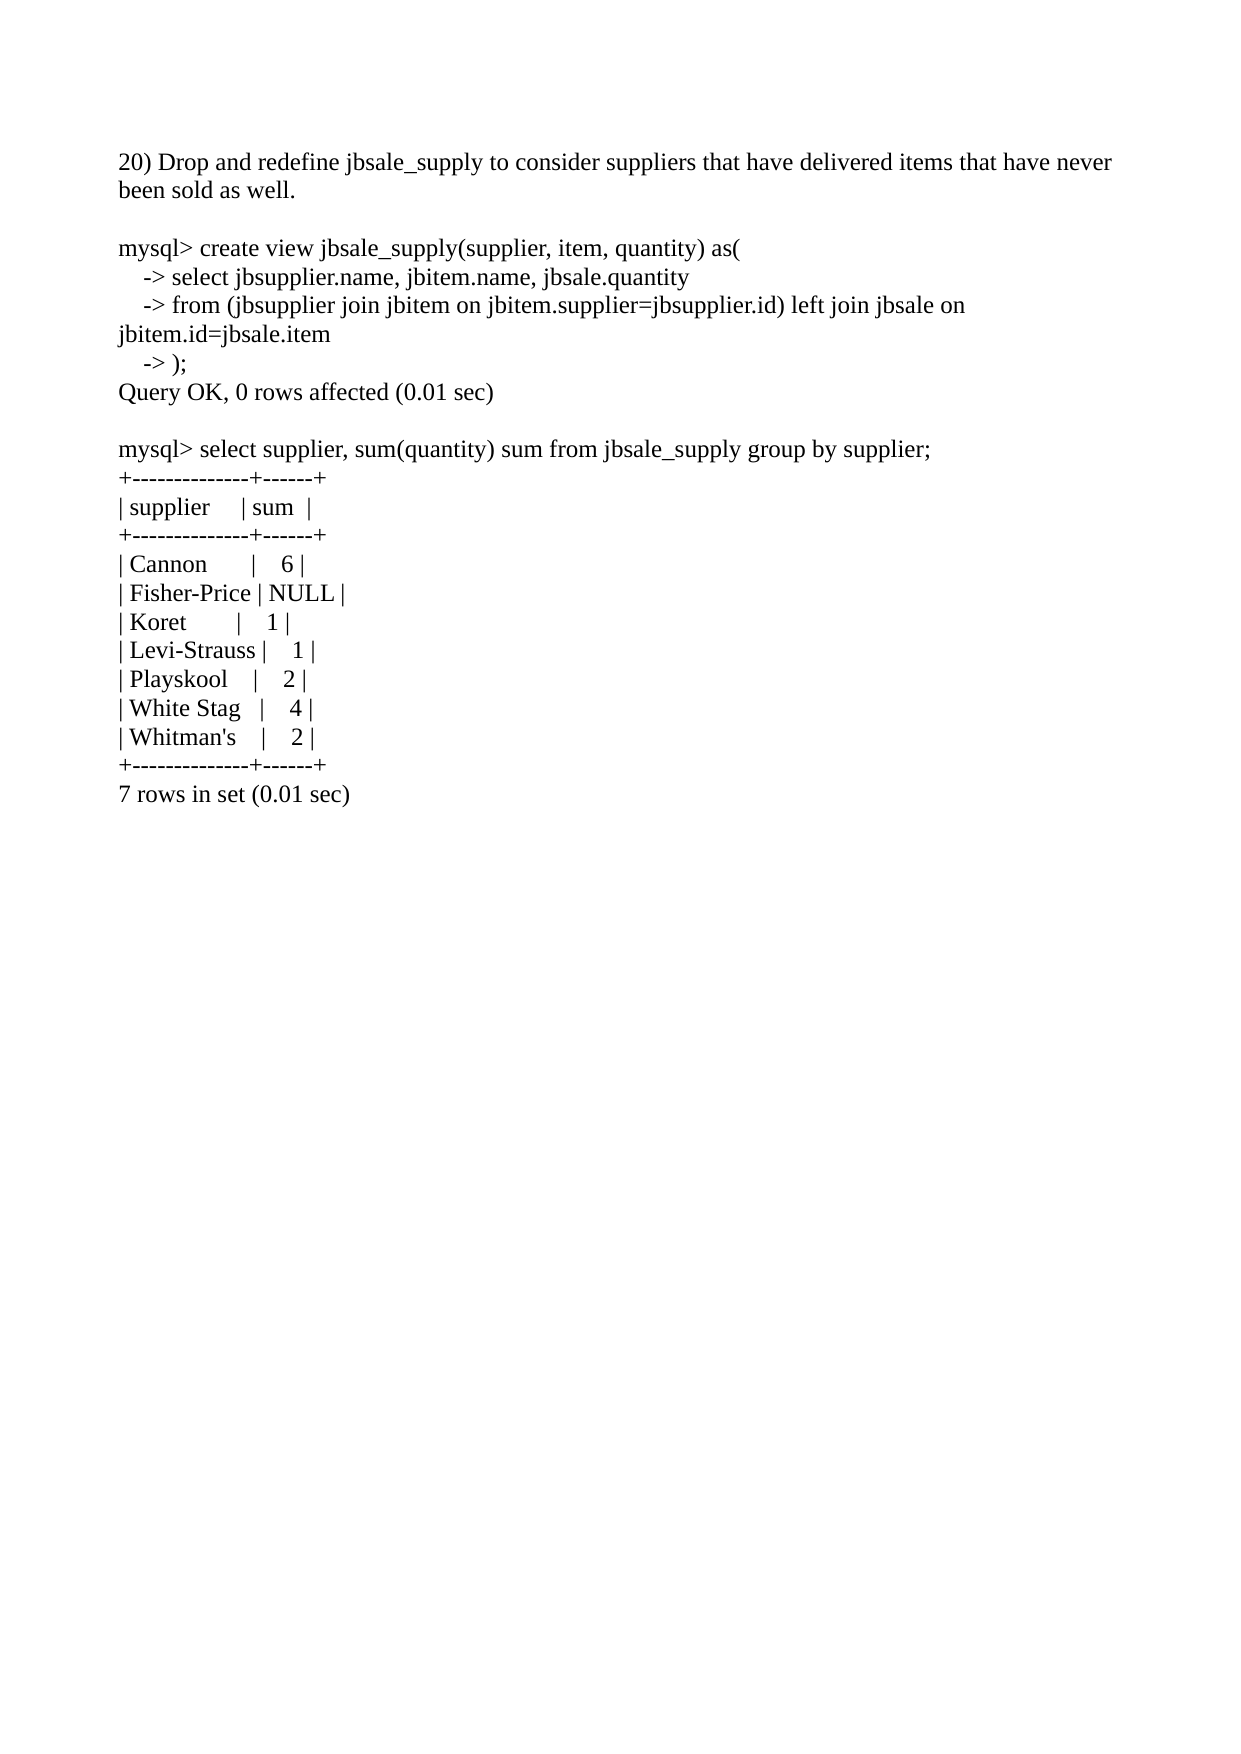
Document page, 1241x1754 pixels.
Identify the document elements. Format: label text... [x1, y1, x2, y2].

text -> from (jbsupplier join jbitem on jbitem.supplier=jbsupplier.id) left join jbsale on jbitem.id=jbsale.item [118, 291, 1122, 348]
text -> select jbsupplier.name, jbitem.name, jbsale.quantity [118, 262, 1122, 291]
text | Playskool | 2 | [118, 664, 1122, 693]
text 7 rows in set (0.01 sec) [118, 779, 1122, 808]
text +--------------+------+ [118, 751, 1122, 779]
text | supplier | sum | [118, 492, 1122, 521]
text | Koret | 1 | [118, 607, 1122, 636]
text | White Stag | 4 | [118, 693, 1122, 722]
text | Fisher-Price | NULL | [118, 578, 1122, 607]
text 20) Drop and redefine jbsale_supply to consider suppliers that have delivered items that have never been sold as well. [118, 147, 1122, 204]
text mysql> select supplier, sum(quantity) sum from jbsale_supply group by supplier; [118, 434, 1122, 463]
text mysql> create view jbsale_supply(supplier, item, quantity) as( [118, 233, 1122, 262]
text | Levi-Strauss | 1 | [118, 636, 1122, 664]
text | Cannon | 6 | [118, 549, 1122, 578]
text +--------------+------+ [118, 521, 1122, 549]
text +--------------+------+ [118, 463, 1122, 492]
text -> ); [118, 348, 1122, 377]
text Query OK, 0 rows affected (0.01 sec) [118, 377, 1122, 406]
text | Whitman's | 2 | [118, 722, 1122, 751]
